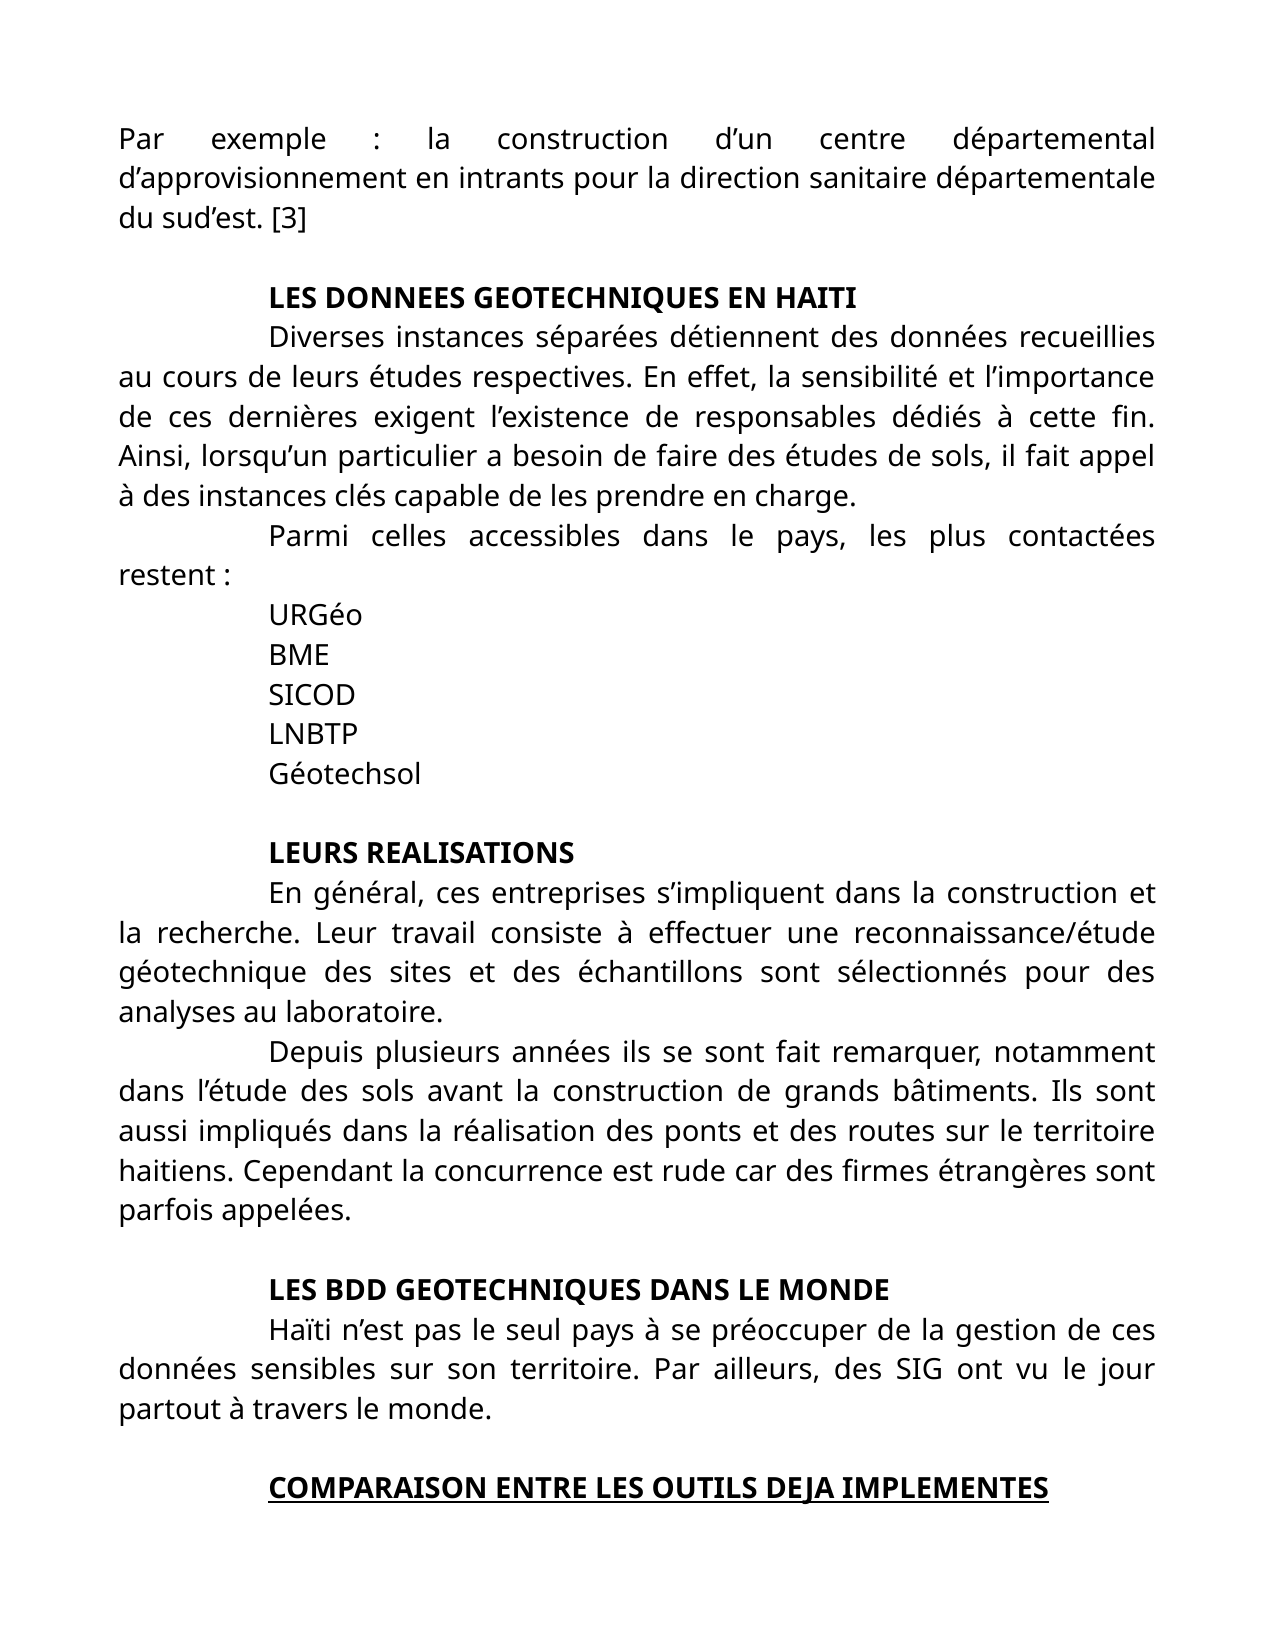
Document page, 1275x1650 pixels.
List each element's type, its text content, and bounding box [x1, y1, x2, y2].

text Parmi celles accessibles dans le pays, les plus contactées restent : [118, 515, 1157, 594]
text Depuis plusieurs années ils se sont fait remarquer, notamment dans l’étude des sols avant la construction de grands bâtiments. Ils sont aussi impliqués dans la réalisation des ponts et des routes sur le territoire haitiens. Cependant la concurrence est rude car des firmes étrangères sont parfois appelées. [118, 1031, 1157, 1229]
text Diverses instances séparées détiennent des données recueillies au cours de leurs études respectives. En effet, la sensibilité et l’importance de ces dernières exigent l’existence de responsables dédiés à cette fin. Ainsi, lorsqu’un particulier a besoin de faire des études de sols, il fait appel à des instances clés capable de les prendre en charge. [118, 317, 1157, 515]
text Par exemple : la construction d’un centre départemental d’approvisionnement en intrants pour la direction sanitaire départementale du sud’est. [3] [118, 118, 1157, 237]
text LNBTP [118, 713, 1157, 753]
text En général, ces entreprises s’impliquent dans la construction et la recherche. Leur travail consiste à effectuer une reconnaissance/étude géotechnique des sites et des échantillons sont sélectionnés pour des analyses au laboratoire. [118, 872, 1157, 1031]
text URGéo [118, 594, 1157, 634]
text SICOD [118, 674, 1157, 713]
text Haïti n’est pas le seul pays à se préoccuper de la gestion de ces données sensibles sur son territoire. Par ailleurs, des SIG ont vu le jour partout à travers le monde. [118, 1309, 1157, 1428]
text Géotechsol [118, 753, 1157, 793]
text LEURS REALISATIONS [118, 832, 1157, 872]
text COMPARAISON ENTRE LES OUTILS DEJA IMPLEMENTES [118, 1467, 1157, 1507]
text LES BDD GEOTECHNIQUES DANS LE MONDE [118, 1269, 1157, 1309]
text BME [118, 634, 1157, 674]
text LES DONNEES GEOTECHNIQUES EN HAITI [118, 277, 1157, 317]
